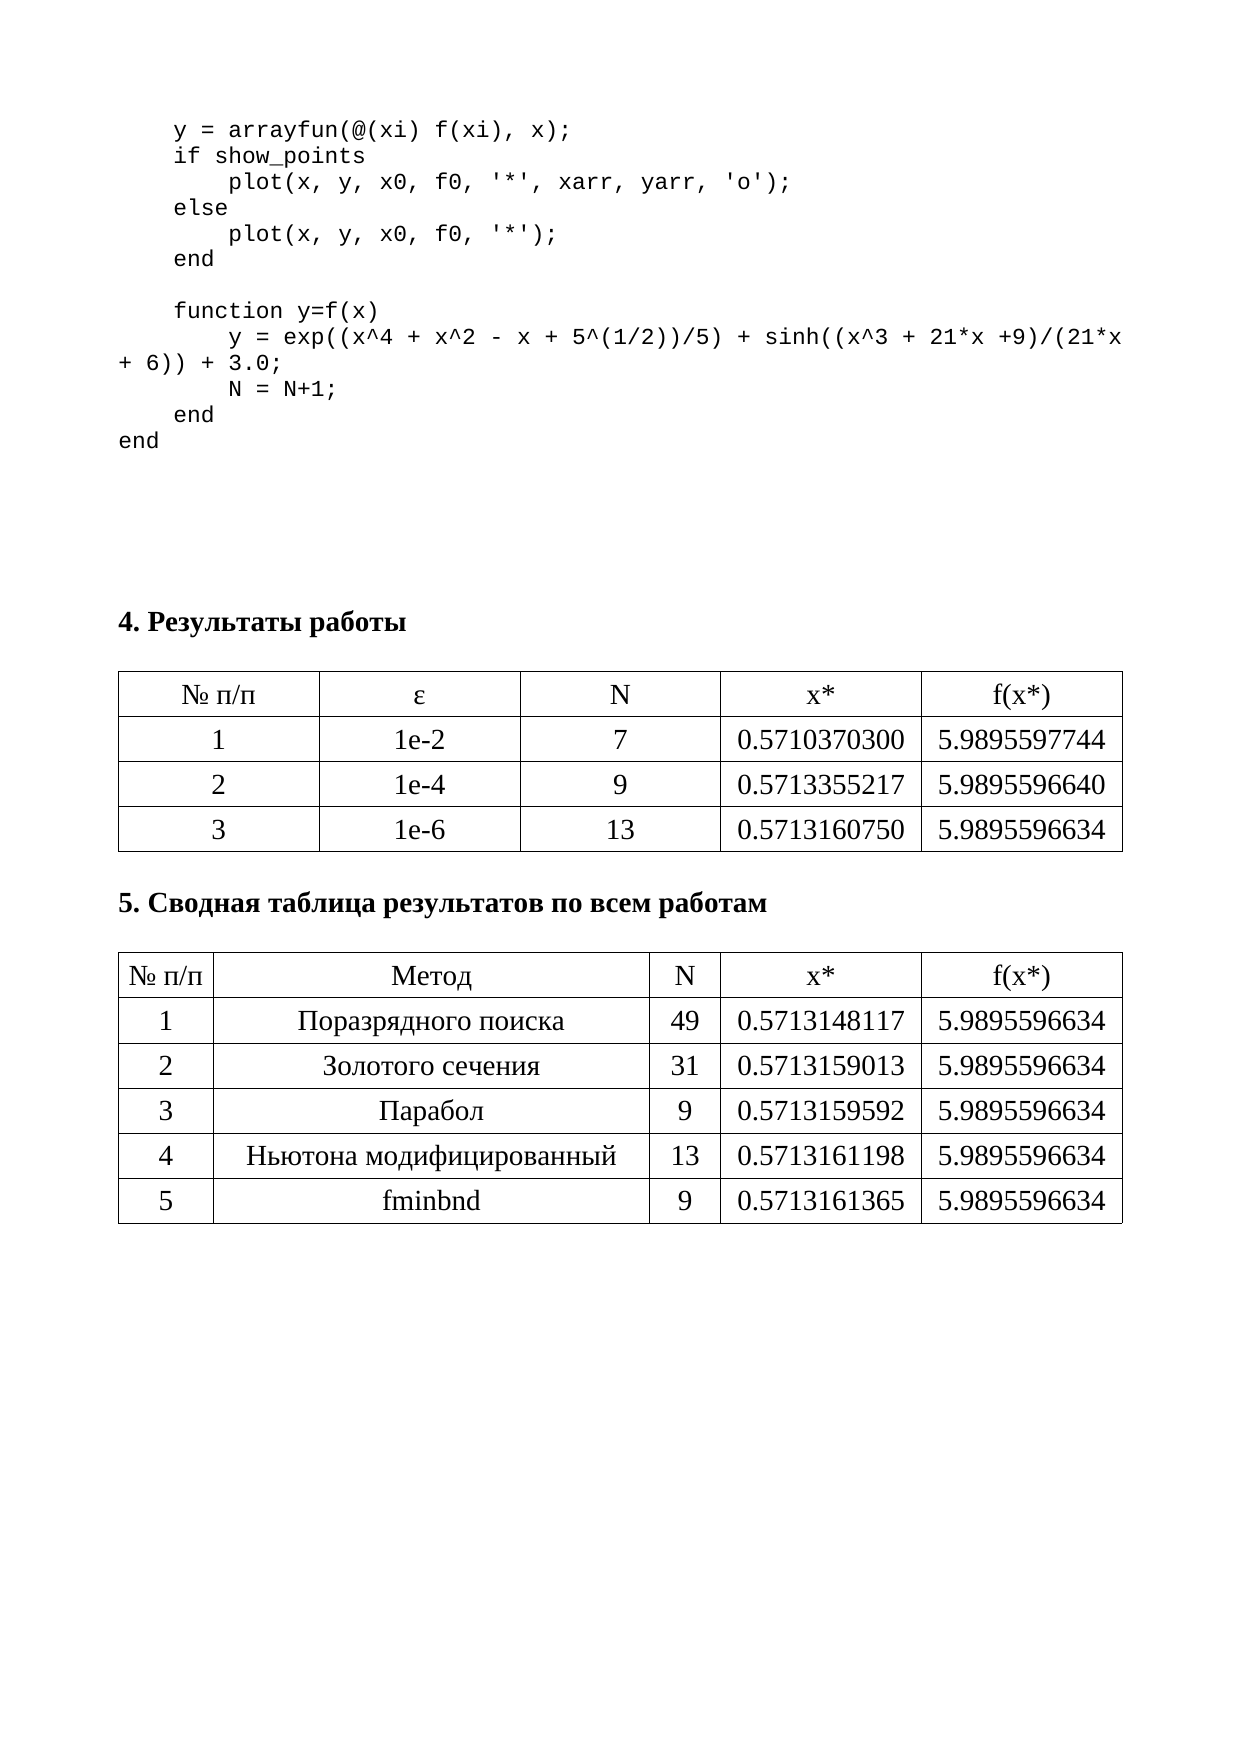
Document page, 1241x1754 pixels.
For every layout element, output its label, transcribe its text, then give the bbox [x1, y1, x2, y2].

table_cell 3 [119, 807, 319, 851]
text N = N+1; [118, 377, 1122, 403]
table_header f(x*) [922, 953, 1122, 997]
table_cell 5.9895596640 [922, 762, 1122, 806]
table_cell 0.5713148117 [721, 998, 921, 1042]
text 5. Сводная таблица результатов по всем работам [118, 885, 1122, 919]
table_cell 2 [119, 1044, 213, 1087]
table_cell 7 [521, 717, 720, 761]
table_header x* [721, 672, 921, 716]
text if show_points [118, 144, 1122, 170]
table_cell 5.9895596634 [922, 1179, 1122, 1223]
table_header N [650, 953, 720, 997]
table_cell 0.5713161198 [721, 1134, 921, 1178]
table_cell 1e-2 [320, 717, 520, 761]
table_header x* [721, 953, 921, 997]
table_cell 0.5713159013 [721, 1044, 921, 1087]
table_cell 4 [119, 1134, 213, 1178]
table_cell 5 [119, 1179, 213, 1223]
table_cell Парабол [214, 1089, 649, 1133]
table_cell Ньютона модифицированный [214, 1134, 649, 1178]
table_cell 5.9895596634 [922, 1044, 1122, 1087]
table_cell 31 [650, 1044, 720, 1087]
text else [118, 196, 1122, 222]
table_cell 13 [650, 1134, 720, 1178]
table_cell 1e-4 [320, 762, 520, 806]
text end [118, 403, 1122, 429]
table_cell 0.5710370300 [721, 717, 921, 761]
table_cell 0.5713159592 [721, 1089, 921, 1133]
table_cell 1e-6 [320, 807, 520, 851]
text y = exp((x^4 + x^2 - x + 5^(1/2))/5) + sinh((x^3 + 21*x +9)/(21*x + 6)) + 3.0; [118, 326, 1122, 377]
table_cell 0.5713161365 [721, 1179, 921, 1223]
text plot(x, y, x0, f0, '*'); [118, 222, 1122, 248]
text plot(x, y, x0, f0, '*', xarr, yarr, 'o'); [118, 170, 1122, 196]
table_cell 9 [521, 762, 720, 806]
table_cell 1 [119, 717, 319, 761]
table_header № п/п [119, 672, 319, 716]
table_cell 5.9895596634 [922, 1134, 1122, 1178]
text end [118, 248, 1122, 274]
table_header N [521, 672, 720, 716]
table_cell Поразрядного поиска [214, 998, 649, 1042]
table_header № п/п [119, 953, 213, 997]
table_cell 49 [650, 998, 720, 1042]
table_cell 5.9895597744 [922, 717, 1122, 761]
text 4. Результаты работы [118, 604, 1122, 637]
table_cell 0.5713355217 [721, 762, 921, 806]
text end [118, 429, 1122, 455]
text function y=f(x) [118, 300, 1122, 326]
table_cell fminbnd [214, 1179, 649, 1223]
table_cell 5.9895596634 [922, 1089, 1122, 1133]
table_cell 0.5713160750 [721, 807, 921, 851]
table_cell 13 [521, 807, 720, 851]
table_cell 9 [650, 1179, 720, 1223]
table_cell 9 [650, 1089, 720, 1133]
table_cell 1 [119, 998, 213, 1042]
table_header Метод [214, 953, 649, 997]
table_cell Золотого сечения [214, 1044, 649, 1087]
text y = arrayfun(@(xi) f(xi), x); [118, 118, 1122, 144]
table_cell 5.9895596634 [922, 807, 1122, 851]
table_cell 3 [119, 1089, 213, 1133]
table_cell 2 [119, 762, 319, 806]
table_header f(x*) [922, 672, 1122, 716]
table_cell 5.9895596634 [922, 998, 1122, 1042]
table_header ε [320, 672, 520, 716]
